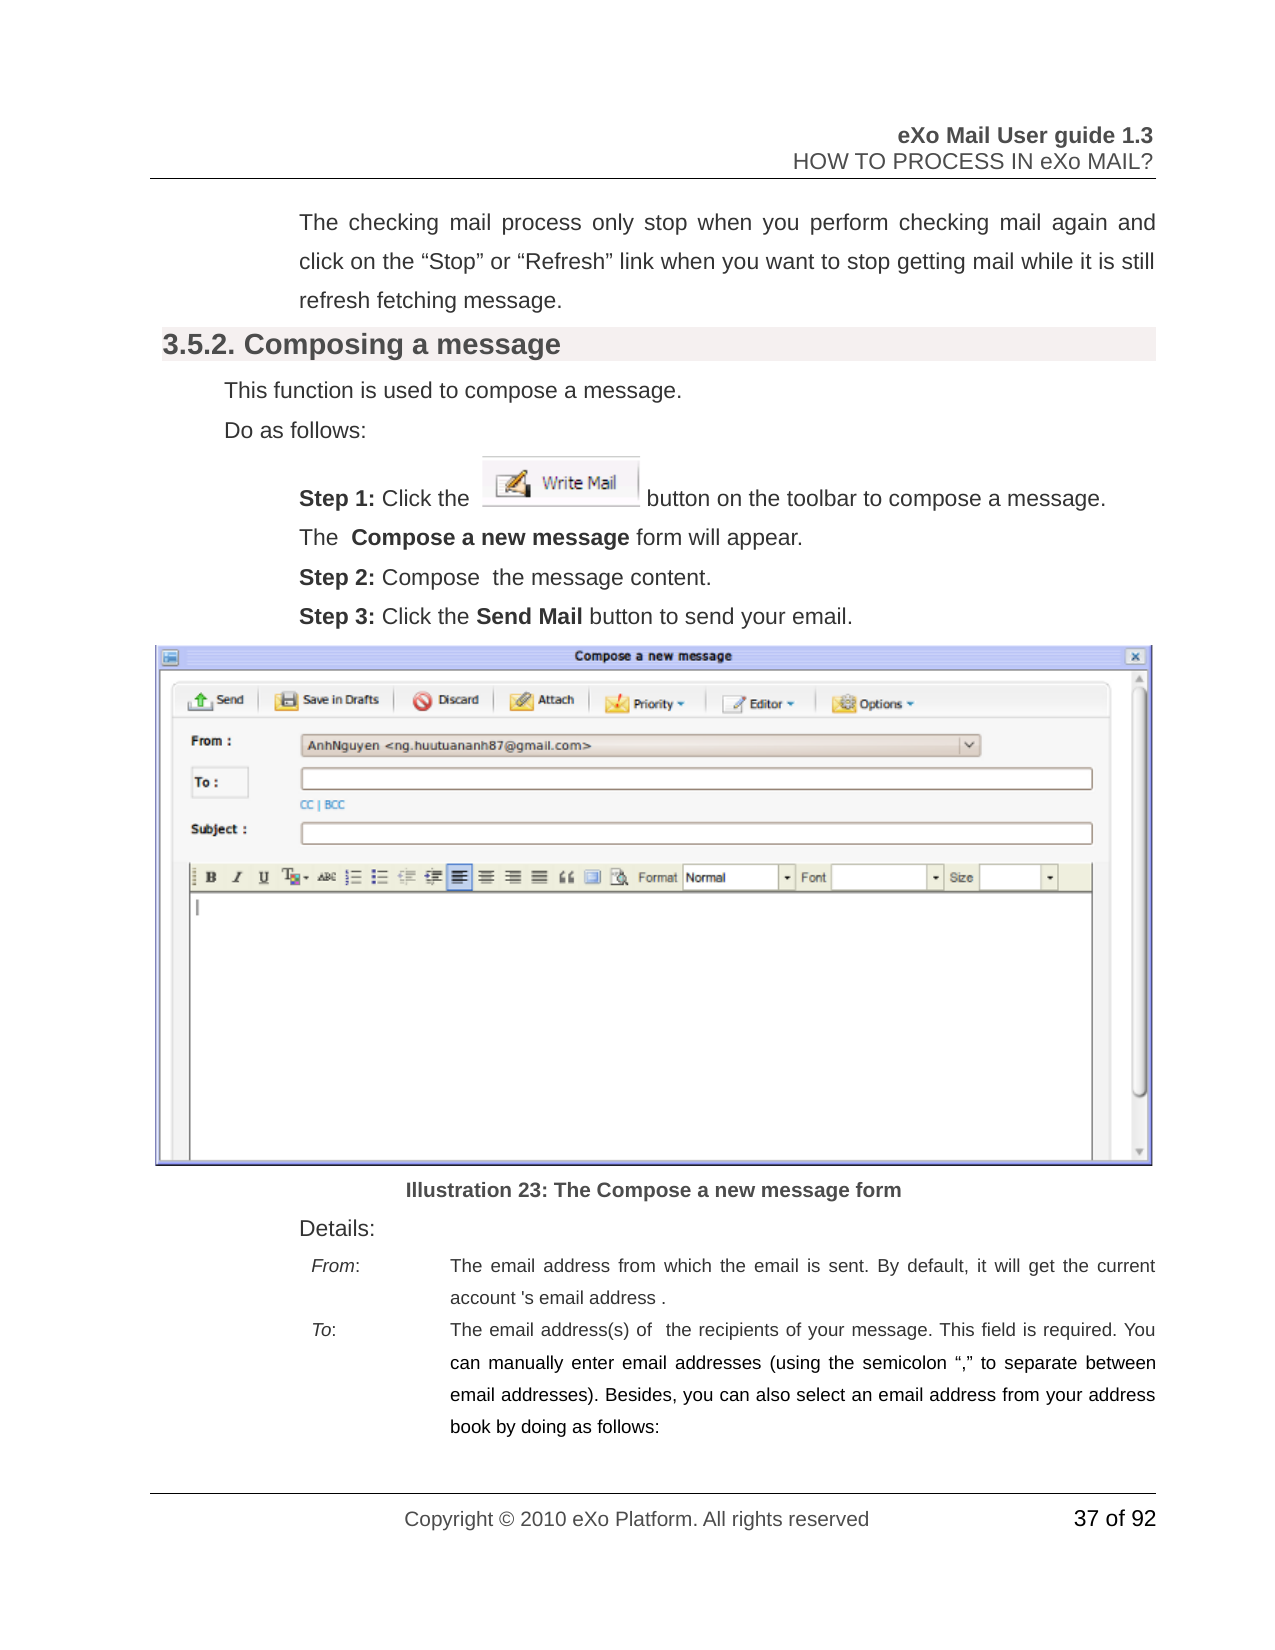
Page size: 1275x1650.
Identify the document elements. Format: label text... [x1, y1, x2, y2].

list Details: [261, 643, 1156, 1242]
text This function is used to compose a message. [224, 377, 1156, 404]
list The Compose a new message form will appear. [261, 524, 1156, 551]
subtitle Composing a message [162, 327, 1156, 361]
list Illustration 23: The Compose a new message form [155, 1166, 1152, 1202]
list Step 3: Click the Send Mail button to send your email. [261, 603, 1156, 629]
text From: The email address from which the email is sent. By default, it will get the current account 's email address . [311, 1255, 1156, 1308]
picture [482, 456, 640, 507]
picture [155, 645, 1153, 1166]
list Step 2: Compose the message content. [261, 564, 1156, 590]
text To: The email address(s) of the recipients of your message. This field is required. You can manually enter email addresses (using the semicolon “,” to separate between email addresses). Besides, you can also select an email address from your address book by doing as follows: [311, 1319, 1156, 1438]
text Do as follows: [224, 417, 1156, 443]
list Step 1: Click the button on the toolbar to compose a message. [261, 456, 1156, 511]
list The checking mail process only stop when you perform checking mail again and click on the “Stop” or “Refresh” link when you want to stop getting mail while it is still refresh fetching message. [261, 208, 1156, 314]
